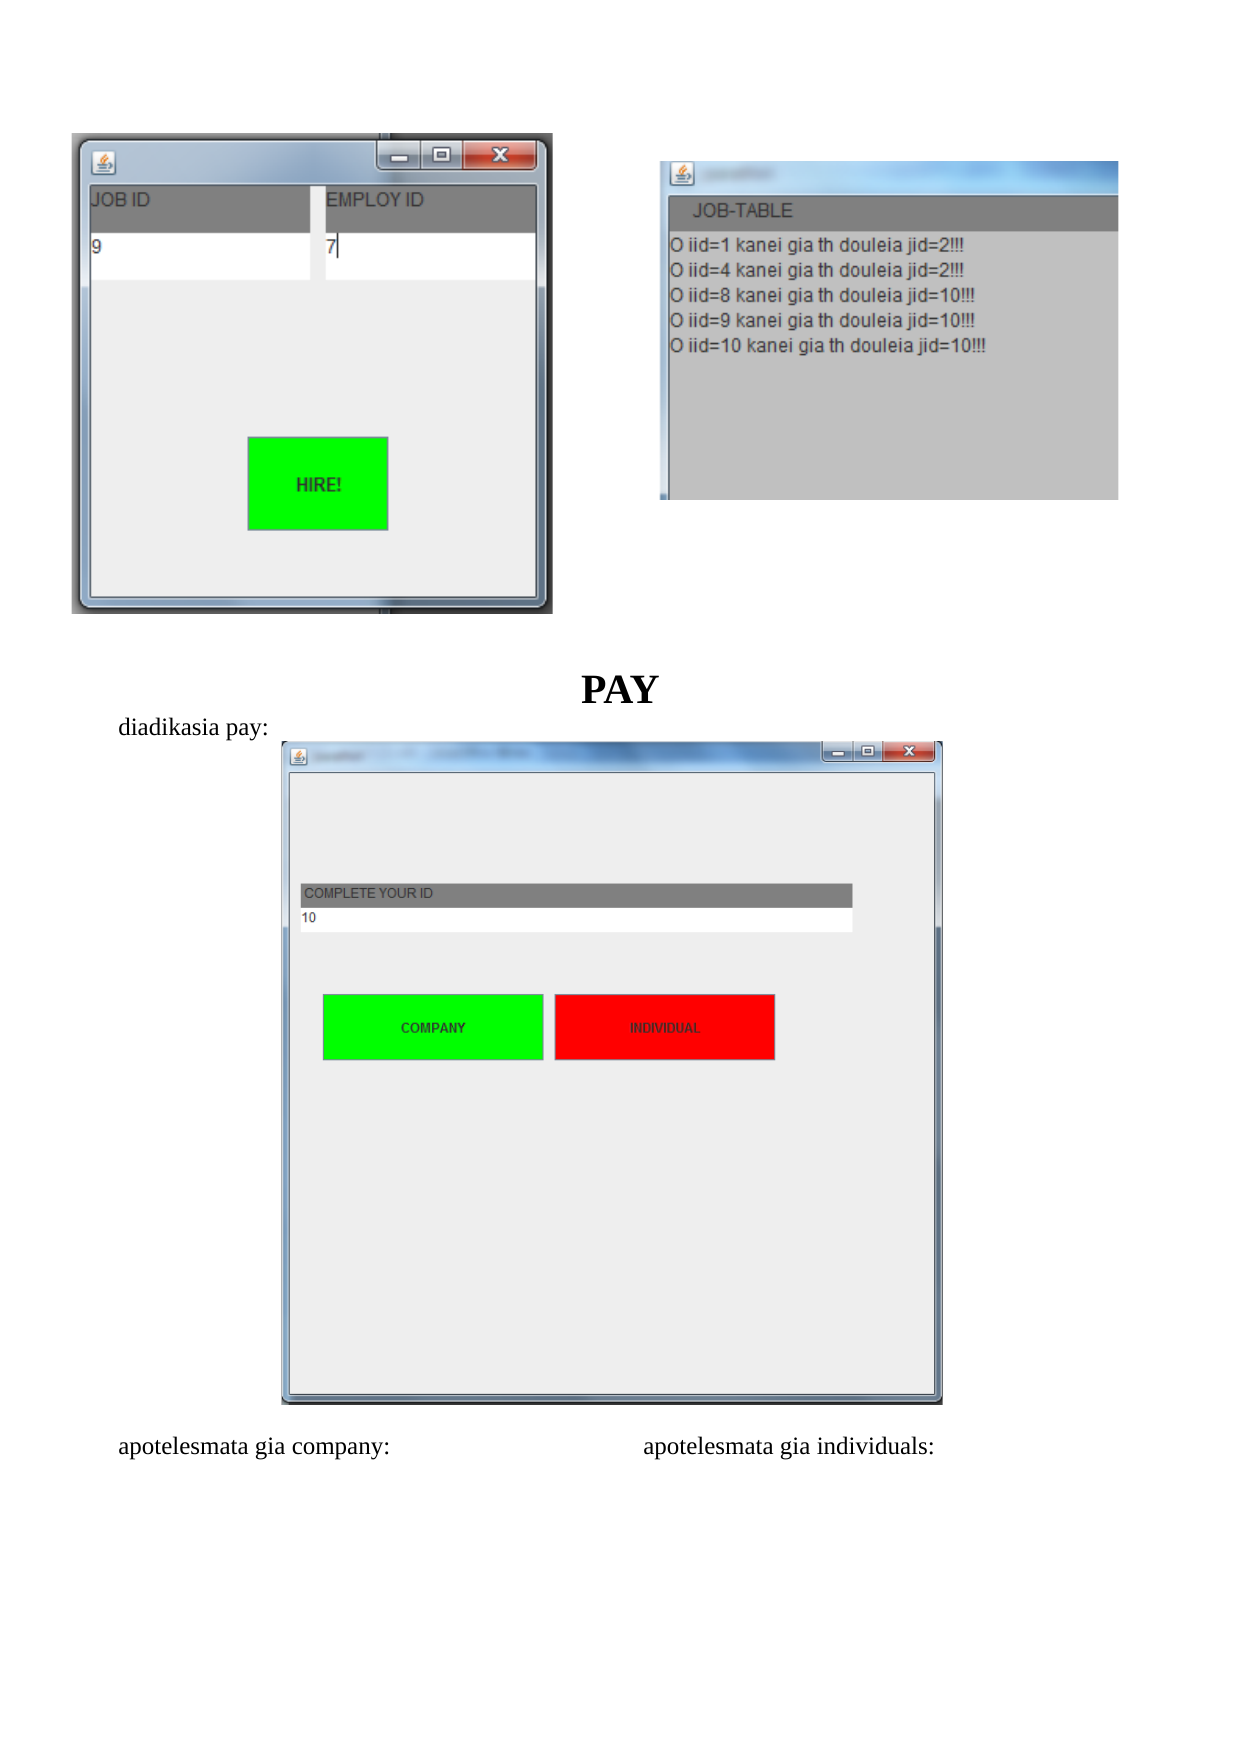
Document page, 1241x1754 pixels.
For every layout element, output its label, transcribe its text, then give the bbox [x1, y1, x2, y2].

text apotelesmata gia company: apotelesmata gia individuals: [118, 1431, 1122, 1460]
picture [71, 133, 553, 614]
picture [281, 741, 943, 1405]
text PAY [118, 664, 1122, 712]
text diadikasia pay: [118, 712, 1122, 741]
picture [659, 161, 1119, 500]
